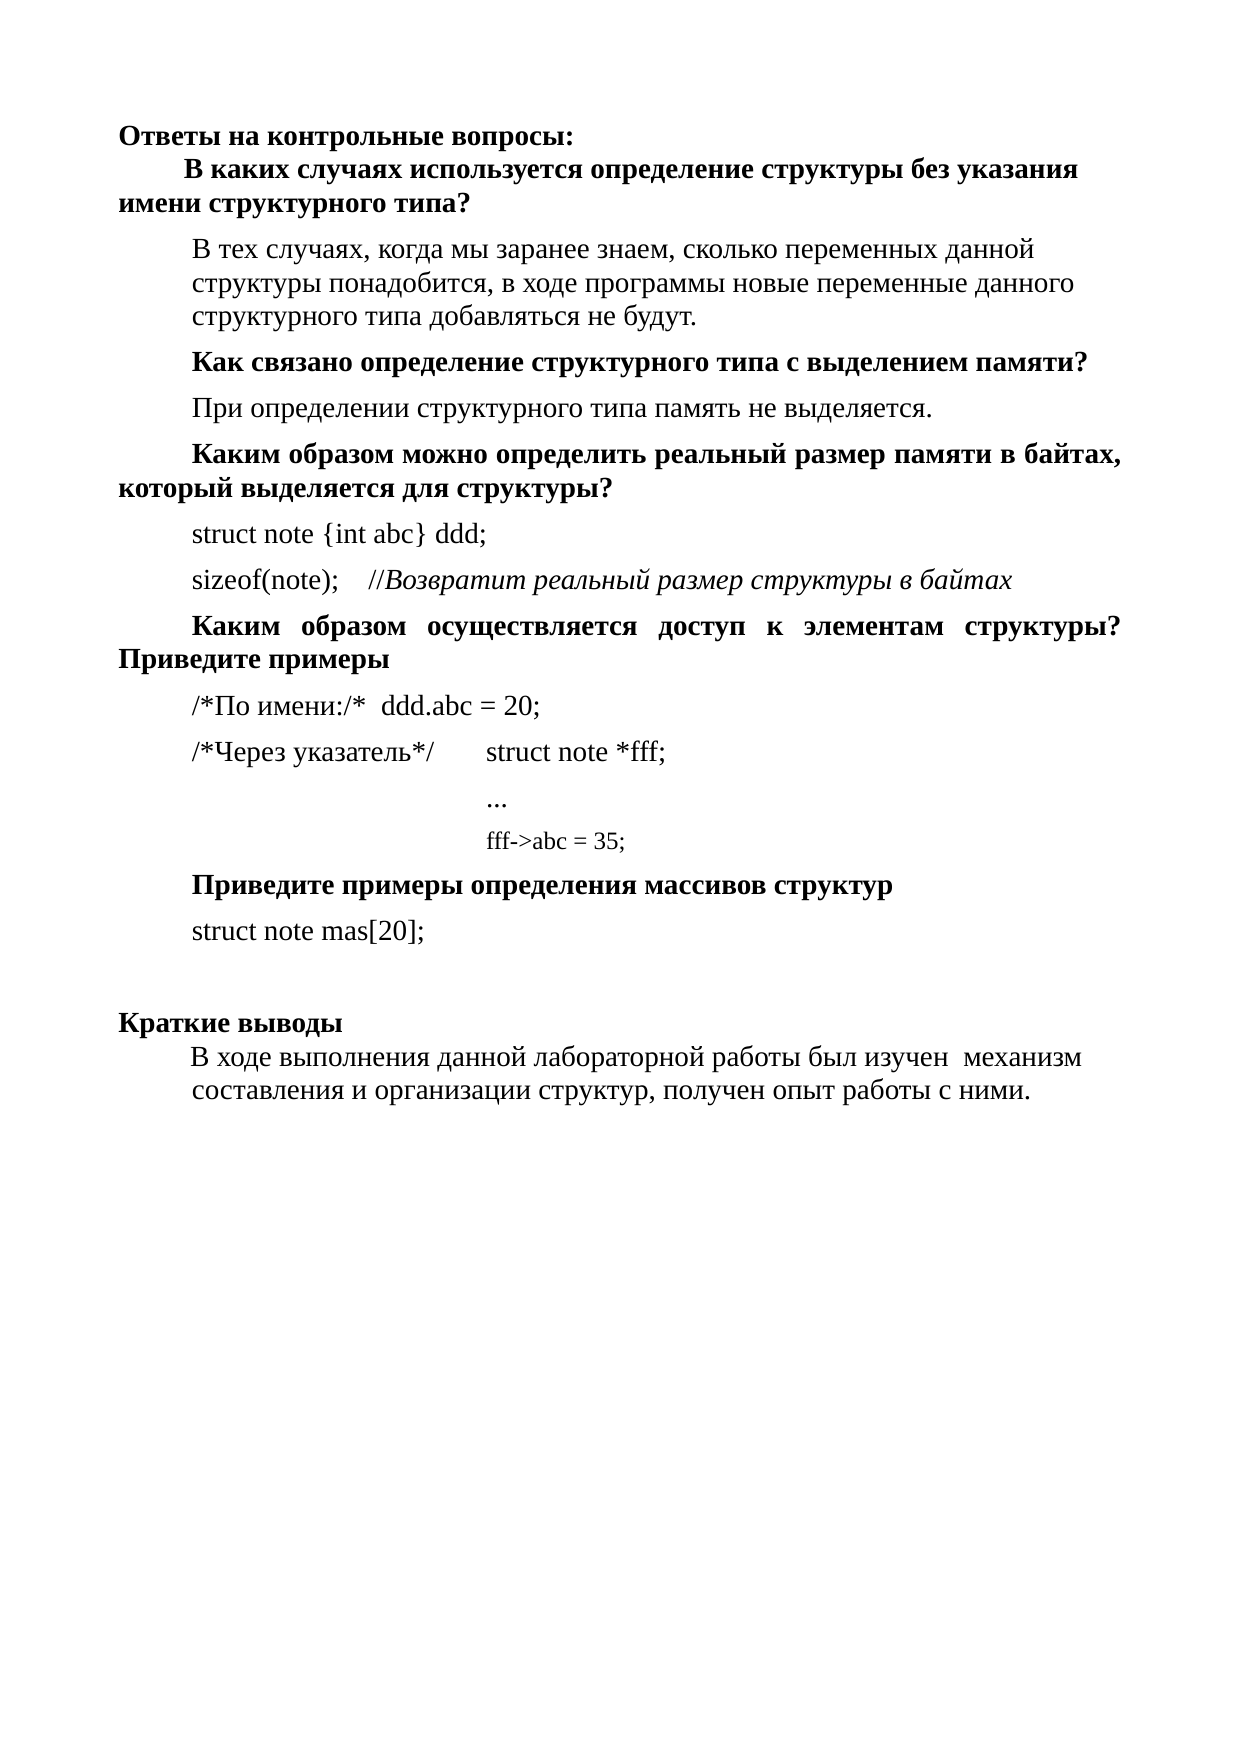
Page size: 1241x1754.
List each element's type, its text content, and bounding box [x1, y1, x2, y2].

text Краткие выводы [118, 1005, 1122, 1039]
text В ходе выполнения данной лабораторной работы был изучен механизм составления и организации структур, получен опыт работы с ними. [118, 1039, 1122, 1106]
text struct note {int abc} ddd; [118, 516, 1122, 549]
text Приведите примеры определения массивов структур [118, 867, 1122, 901]
text /*По имени:/* ddd.abc = 20; [118, 688, 1122, 721]
text В тех случаях, когда мы заранее знаем, сколько переменных данной структуры понадобится, в ходе программы новые переменные данного структурного типа добавляться не будут. [118, 231, 1122, 332]
text Ответы на контрольные вопросы: [118, 118, 1122, 152]
text При определении структурного типа память не выделяется. [118, 390, 1122, 424]
text В каких случаях используется определение структуры без указания имени структурного типа? [118, 152, 1122, 219]
text Каким образом можно определить реальный размер памяти в байтах, который выделяется для структуры? [118, 436, 1122, 503]
text ... [118, 780, 1122, 813]
text sizeof(note); //Возвратит реальный размер структуры в байтах [118, 562, 1122, 596]
text struct note mas[20]; [118, 913, 1122, 947]
text Как связано определение структурного типа с выделением памяти? [118, 344, 1122, 378]
text /*Через указатель*/ struct note *fff; [118, 734, 1122, 767]
text Каким образом осуществляется доступ к элементам структуры? Приведите примеры [118, 608, 1122, 675]
text fff->abc = 35; [118, 826, 1122, 854]
